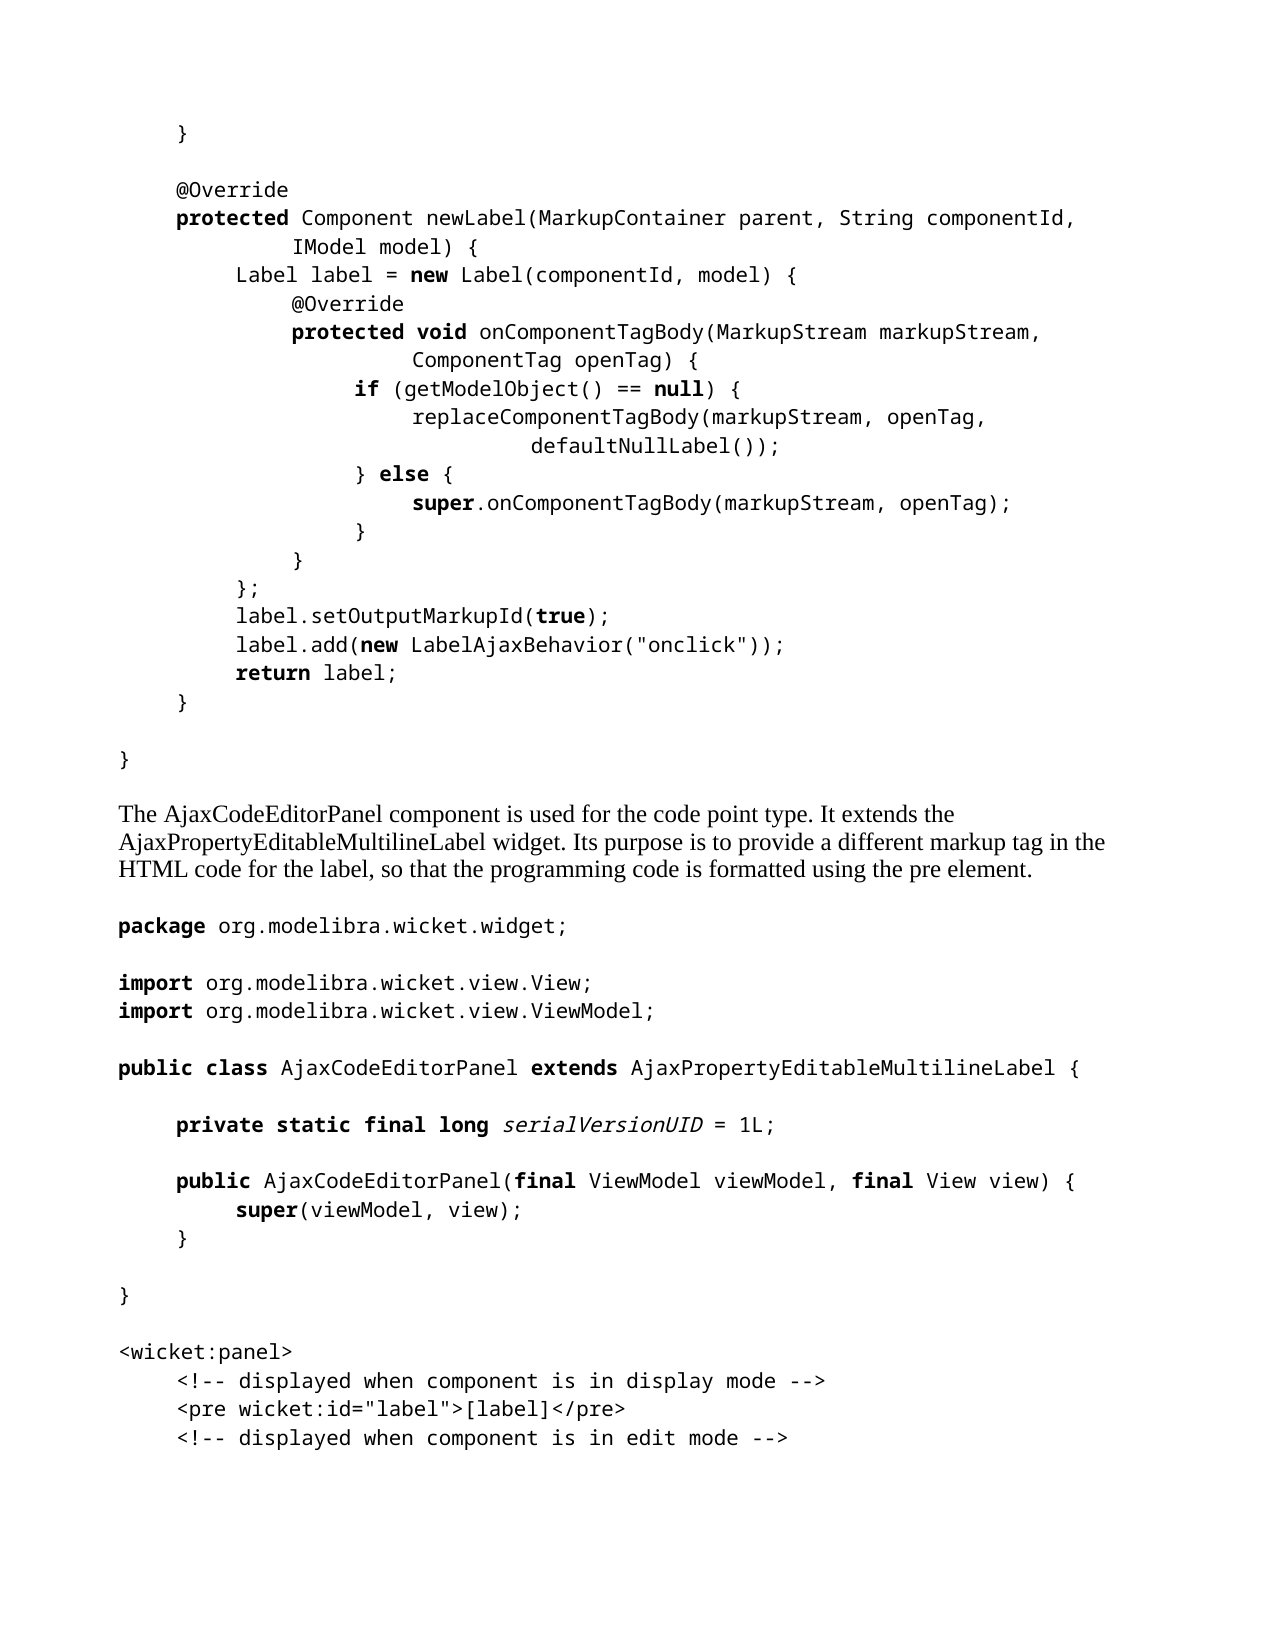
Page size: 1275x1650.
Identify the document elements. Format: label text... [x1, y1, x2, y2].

text if (getModelObject() == null) { [118, 374, 1157, 402]
text } [118, 516, 1157, 545]
text package org.modelibra.wicket.widget; [118, 911, 1157, 939]
text protected Component newLabel(MarkupContainer parent, String componentId, [118, 203, 1157, 232]
text <wicket:panel> [118, 1337, 1157, 1366]
text label.add(new LabelAjaxBehavior("onclick")); [118, 630, 1157, 658]
text } [118, 118, 1157, 147]
text IModel model) { [118, 232, 1157, 260]
text import org.modelibra.wicket.view.View; [118, 968, 1157, 996]
text super(viewModel, view); [118, 1195, 1157, 1223]
text <pre wicket:id="label">[label]</pre> [118, 1394, 1157, 1423]
text public class AjaxCodeEditorPanel extends AjaxPropertyEditableMultilineLabel { [118, 1053, 1157, 1081]
text import org.modelibra.wicket.view.ViewModel; [118, 996, 1157, 1024]
text ComponentTag openTag) { [118, 346, 1157, 374]
text <!-- displayed when component is in display mode --> [118, 1366, 1157, 1394]
text }; [118, 573, 1157, 602]
text } [118, 1223, 1157, 1252]
text } [118, 687, 1157, 715]
text replaceComponentTagBody(markupStream, openTag, [118, 402, 1157, 431]
text return label; [118, 658, 1157, 687]
text super.onComponentTagBody(markupStream, openTag); [118, 488, 1157, 516]
text label.setOutputMarkupId(true); [118, 602, 1157, 630]
text defaultNullLabel()); [118, 431, 1157, 459]
text <!-- displayed when component is in edit mode --> [118, 1423, 1157, 1451]
text } [118, 1280, 1157, 1309]
text } [118, 545, 1157, 573]
text @Override [118, 175, 1157, 203]
text } else { [118, 459, 1157, 488]
text The AjaxCodeEditorPanel component is used for the code point type. It extends the AjaxPropertyEditableMultilineLabel widget. Its purpose is to provide a different markup tag in the HTML code for the label, so that the programming code is formatted using the pre element. [118, 800, 1157, 883]
text } [118, 744, 1157, 772]
text private static final long serialVersionUID = 1L; [118, 1110, 1157, 1138]
text protected void onComponentTagBody(MarkupStream markupStream, [118, 317, 1157, 346]
text public AjaxCodeEditorPanel(final ViewModel viewModel, final View view) { [118, 1167, 1157, 1195]
text @Override [118, 289, 1157, 317]
text Label label = new Label(componentId, model) { [118, 260, 1157, 289]
